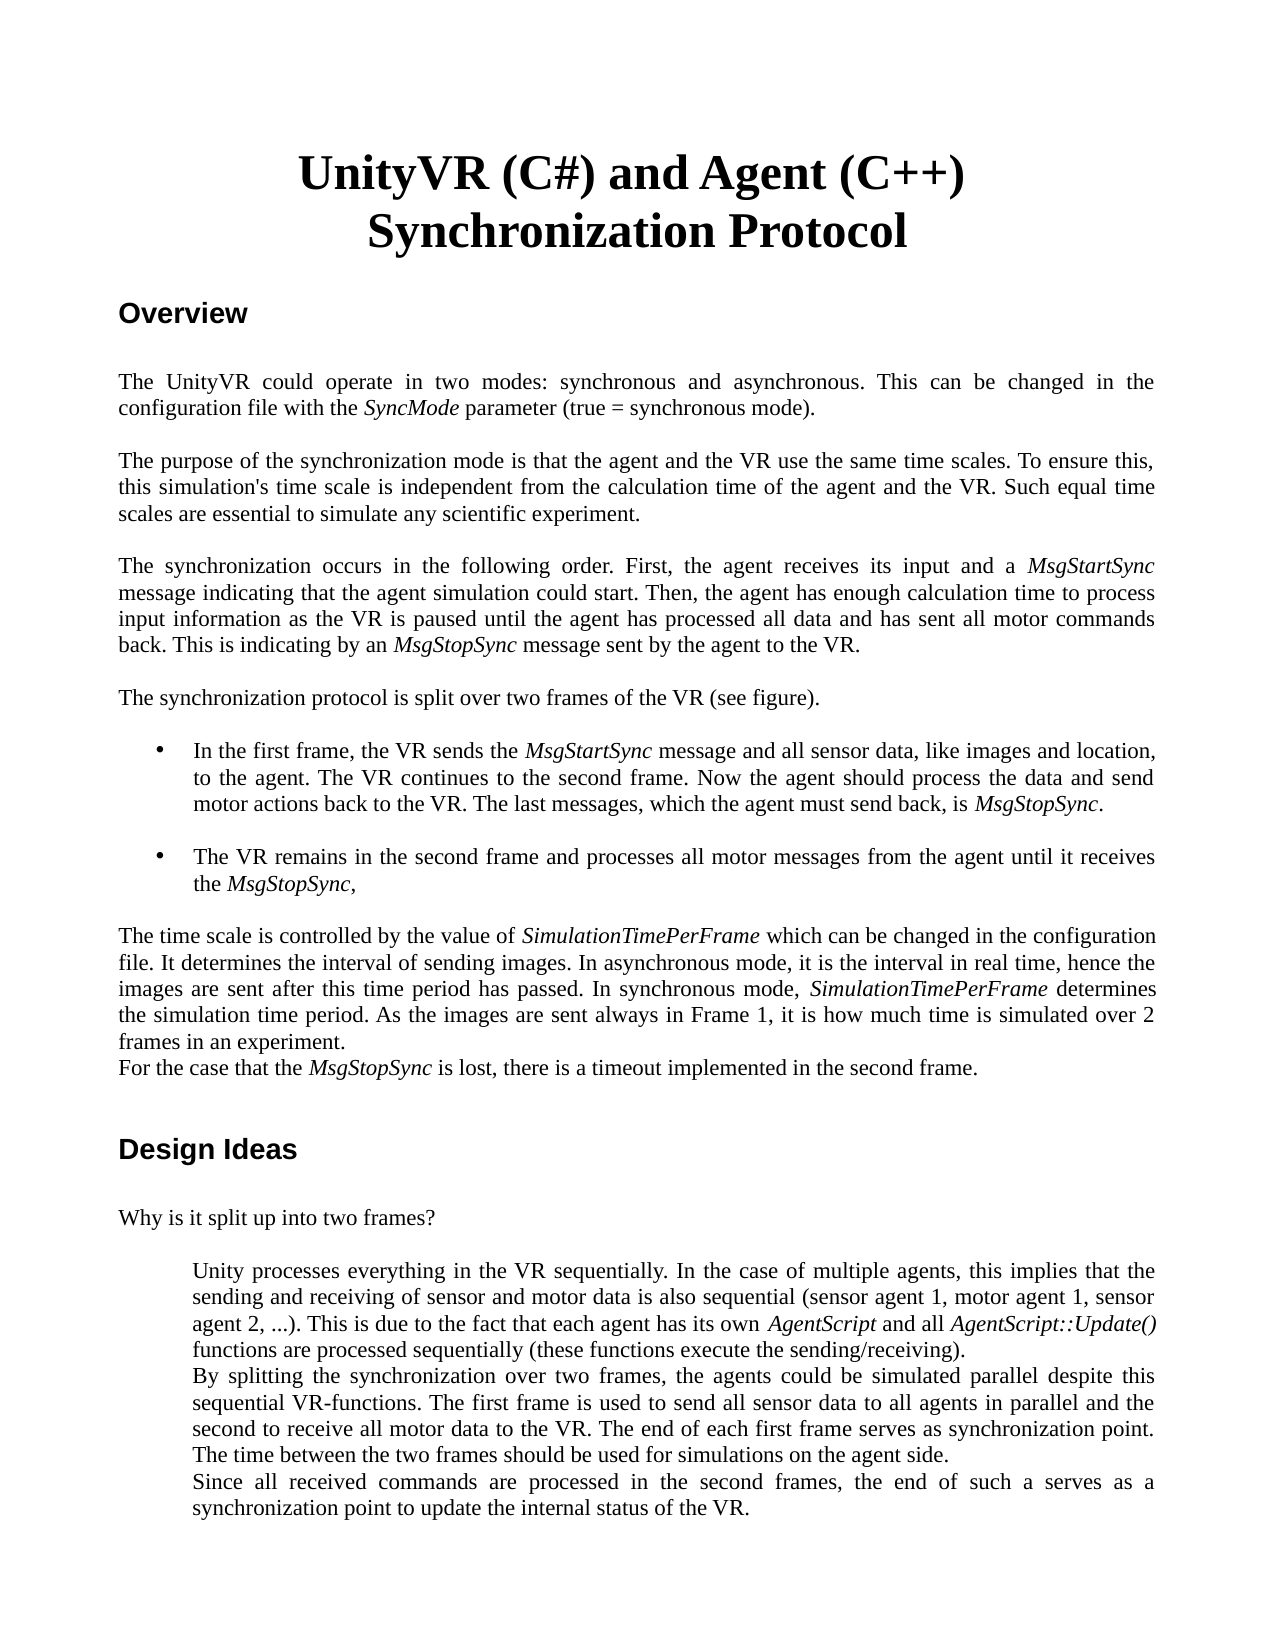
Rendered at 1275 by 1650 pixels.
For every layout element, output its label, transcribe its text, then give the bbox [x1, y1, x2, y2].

text The synchronization protocol is split over two frames of the VR (see figure). [118, 684, 1157, 711]
text Since all received commands are processed in the second frames, the end of such a serves as a synchronization point to update the internal status of the VR. [192, 1468, 1157, 1520]
subtitle Design Ideas [118, 1132, 1157, 1165]
text The UnityVR could operate in two modes: synchronous and asynchronous. This can be changed in the configuration file with the SyncMode parameter (true = synchronous mode). [118, 368, 1157, 421]
subtitle UnityVR (C#) and Agent (C++) Synchronization Protocol [118, 143, 1157, 258]
list In the first frame, the VR sends the MsgStartSync message and all sensor data, like images and location, to the agent. The VR continues to the second frame. Now the agent should process the data and send motor actions back to the VR. The last messages, which the agent must send back, is MsgStopSync. [156, 737, 1157, 816]
text By splitting the synchronization over two frames, the agents could be simulated parallel despite this sequential VR-functions. The first frame is used to send all sensor data to all agents in parallel and the second to receive all motor data to the VR. The end of each first frame serves as synchronization point. The time between the two frames should be used for simulations on the agent side. [192, 1362, 1157, 1468]
text The purpose of the synchronization mode is that the agent and the VR use the same time scales. To ensure this, this simulation's time scale is independent from the calculation time of the agent and the VR. Such equal time scales are essential to simulate any scientific experiment. [118, 447, 1157, 526]
text Why is it split up into two frames? [118, 1204, 1157, 1231]
subtitle Overview [118, 296, 1157, 329]
text The time scale is controlled by the value of SimulationTimePerFrame which can be changed in the configuration file. It determines the interval of sending images. In asynchronous mode, it is the interval in real time, hence the images are sent after this time period has passed. In synchronous mode, SimulationTimePerFrame determines the simulation time period. As the images are sent always in Frame 1, it is how much time is simulated over 2 frames in an experiment. [118, 922, 1157, 1054]
text Unity processes everything in the VR sequentially. In the case of multiple agents, this implies that the sending and receiving of sensor and motor data is also sequential (sensor agent 1, motor agent 1, sensor agent 2, ...). This is due to the fact that each agent has its own AgentScript and all AgentScript::Update() functions are processed sequentially (these functions execute the sending/receiving). [192, 1257, 1157, 1362]
list The VR remains in the second frame and processes all motor messages from the agent until it receives the MsgStopSync, [156, 843, 1157, 896]
text The synchronization occurs in the following order. First, the agent receives its input and a MsgStartSync message indicating that the agent simulation could start. Then, the agent has enough calculation time to process input information as the VR is paused until the agent has processed all data and has sent all motor commands back. This is indicating by an MsgStopSync message sent by the agent to the VR. [118, 552, 1157, 658]
text For the case that the MsgStopSync is lost, there is a timeout implemented in the second frame. [118, 1054, 1157, 1080]
